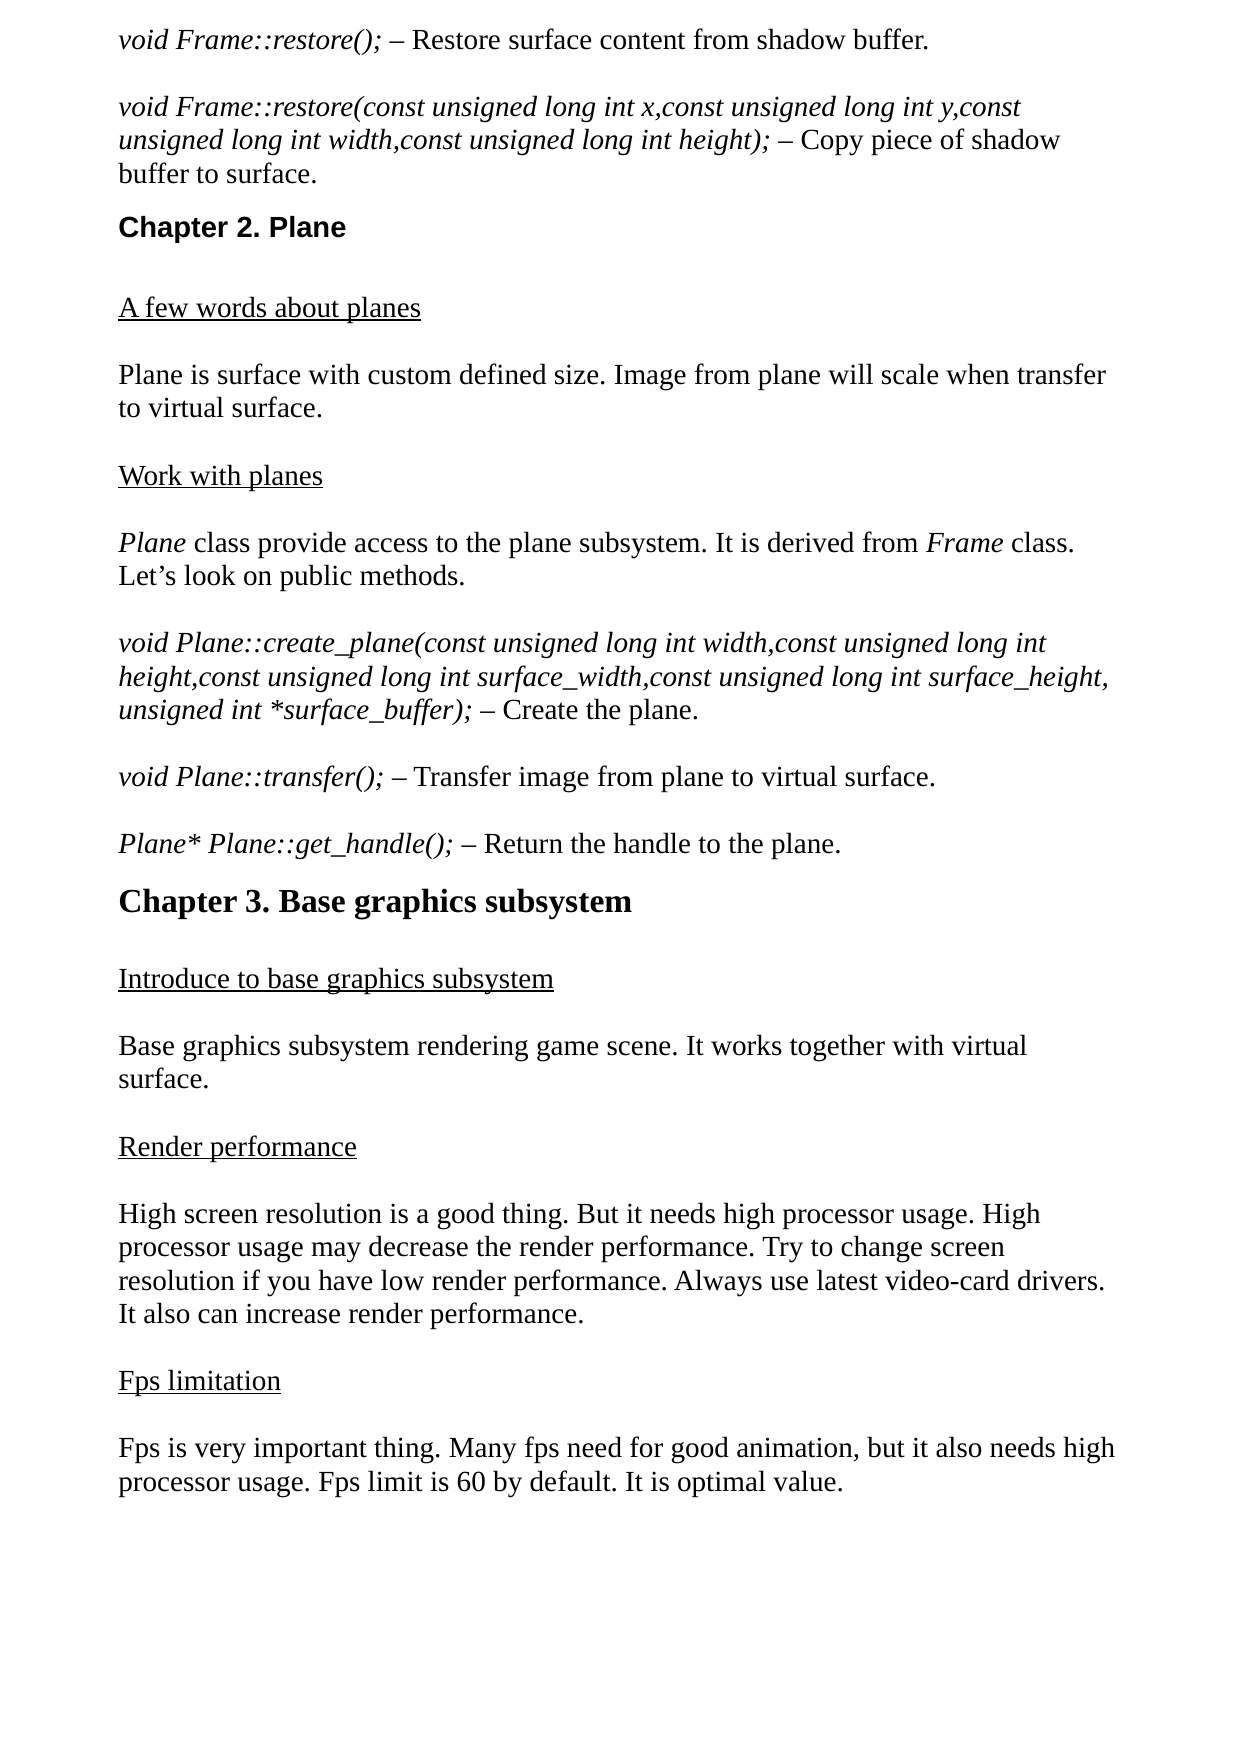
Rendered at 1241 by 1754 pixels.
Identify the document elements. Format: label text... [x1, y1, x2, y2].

text Plane class provide access to the plane subsystem. It is derived from Frame class. Let’s look on public methods. [118, 525, 1122, 592]
text A few words about planes [118, 290, 1122, 323]
text void Plane::transfer(); – Transfer image from plane to virtual surface. [118, 759, 1122, 793]
subtitle Chapter 3. Base graphics subsystem [118, 881, 1122, 920]
text Introduce to base graphics subsystem [118, 961, 1122, 994]
text void Frame::restore(const unsigned long int x,const unsigned long int y,const unsigned long int width,const unsigned long int height); – Copy piece of shadow buffer to surface. [118, 89, 1122, 189]
subtitle Chapter 2. Plane [118, 210, 1122, 244]
text void Plane::create_plane(const unsigned long int width,const unsigned long int height,const unsigned long int surface_width,const unsigned long int surface_height, unsigned int *surface_buffer); – Create the plane. [118, 625, 1122, 726]
text Fps limitation [118, 1363, 1122, 1397]
text Plane is surface with custom defined size. Image from plane will scale when transfer to virtual surface. [118, 357, 1122, 424]
text void Frame::restore(); – Restore surface content from shadow buffer. [118, 22, 1122, 55]
text High screen resolution is a good thing. But it needs high processor usage. High processor usage may decrease the render performance. Try to change screen resolution if you have low render performance. Always use latest video-card drivers. It also can increase render performance. [118, 1196, 1122, 1330]
text Plane* Plane::get_handle(); – Return the handle to the plane. [118, 827, 1122, 860]
text Fps is very important thing. Many fps need for good animation, but it also needs high processor usage. Fps limit is 60 by default. It is optimal value. [118, 1431, 1122, 1498]
text Base graphics subsystem rendering game scene. It works together with virtual surface. [118, 1028, 1122, 1095]
text Render performance [118, 1129, 1122, 1162]
text Work with planes [118, 458, 1122, 491]
